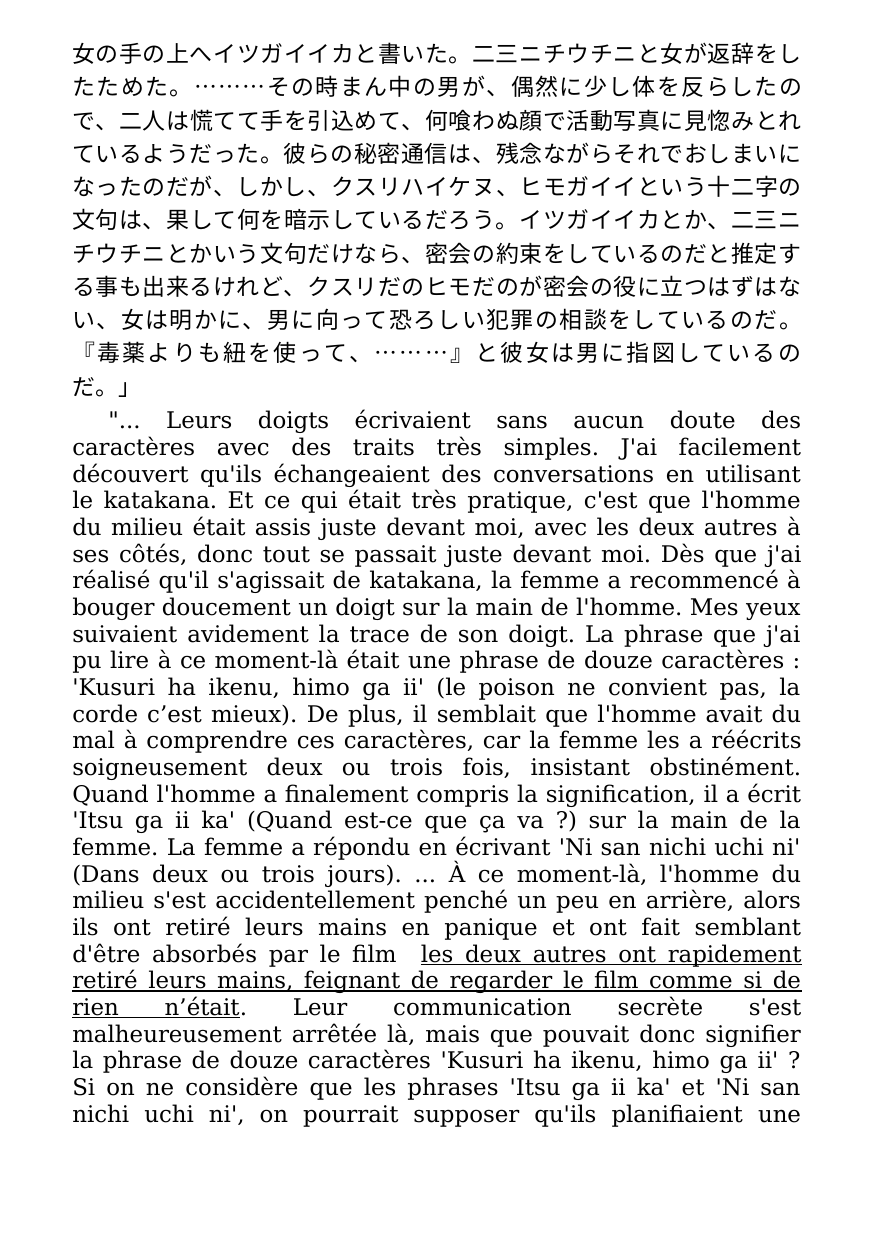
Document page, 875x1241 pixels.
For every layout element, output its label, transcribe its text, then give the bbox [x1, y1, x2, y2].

text "... Leurs doigts écrivaient sans aucun doute des caractères avec des traits très simples. J'ai facilement découvert qu'ils échangeaient des conversations en utilisant le katakana. Et ce qui était très pratique, c'est que l'homme du milieu était assis juste devant moi, avec les deux autres à ses côtés, donc tout se passait juste devant moi. Dès que j'ai réalisé qu'il s'agissait de katakana, la femme a recommencé à bouger doucement un doigt sur la main de l'homme. Mes yeux suivaient avidement la trace de son doigt. La phrase que j'ai pu lire à ce moment-là était une phrase de douze caractères : 'Kusuri ha ikenu, himo ga ii' (le poison ne convient pas, la corde c’est mieux). De plus, il semblait que l'homme avait du mal à comprendre ces caractères, car la femme les a réécrits soigneusement deux ou trois fois, insistant obstinément. Quand l'homme a finalement compris la signification, il a écrit 'Itsu ga ii ka' (Quand est-ce que ça va ?) sur la main de la femme. La femme a répondu en écrivant 'Ni san nichi uchi ni' (Dans deux ou trois jours). ... À ce moment-là, l'homme du milieu s'est accidentellement penché un peu en arrière, alors ils ont retiré leurs mains en panique et ont fait semblant d'être absorbés par le film les deux autres ont rapidement retiré leurs mains, feignant de regarder le film comme si de [72, 407, 802, 990]
text rien n’était. Leur communication secrète s'est malheureusement arrêtée là, mais que pouvait donc signifier la phrase de douze caractères 'Kusuri ha ikenu, himo ga ii' ? Si on ne considère que les phrases 'Itsu ga ii ka' et 'Ni san nichi uchi ni', on pourrait supposer qu'ils planifiaient une [72, 992, 802, 1127]
text 女の手の上へイツガイイカと書いた。二三ニチウチニと女が返辞をしたためた。………その時まん中の男が、偶然に少し体を反らしたので、二人は慌てて手を引込めて、何喰わぬ顔で活動写真に見惚みとれているようだった。彼らの秘密通信は、残念ながらそれでおしまいになったのだが、しかし、クスリハイケヌ、ヒモガイイという十二字の文句は、果して何を暗示しているだろう。イツガイイカとか、二三ニチウチニとかいう文句だけなら、密会の約束をしているのだと推定する事も出来るけれど、クスリだのヒモだのが密会の役に立つはずはない、女は明かに、男に向って恐ろしい犯罪の相談をしているのだ。『毒薬よりも紐を使って、………』と彼女は男に指図しているのだ。」 [72, 36, 802, 402]
